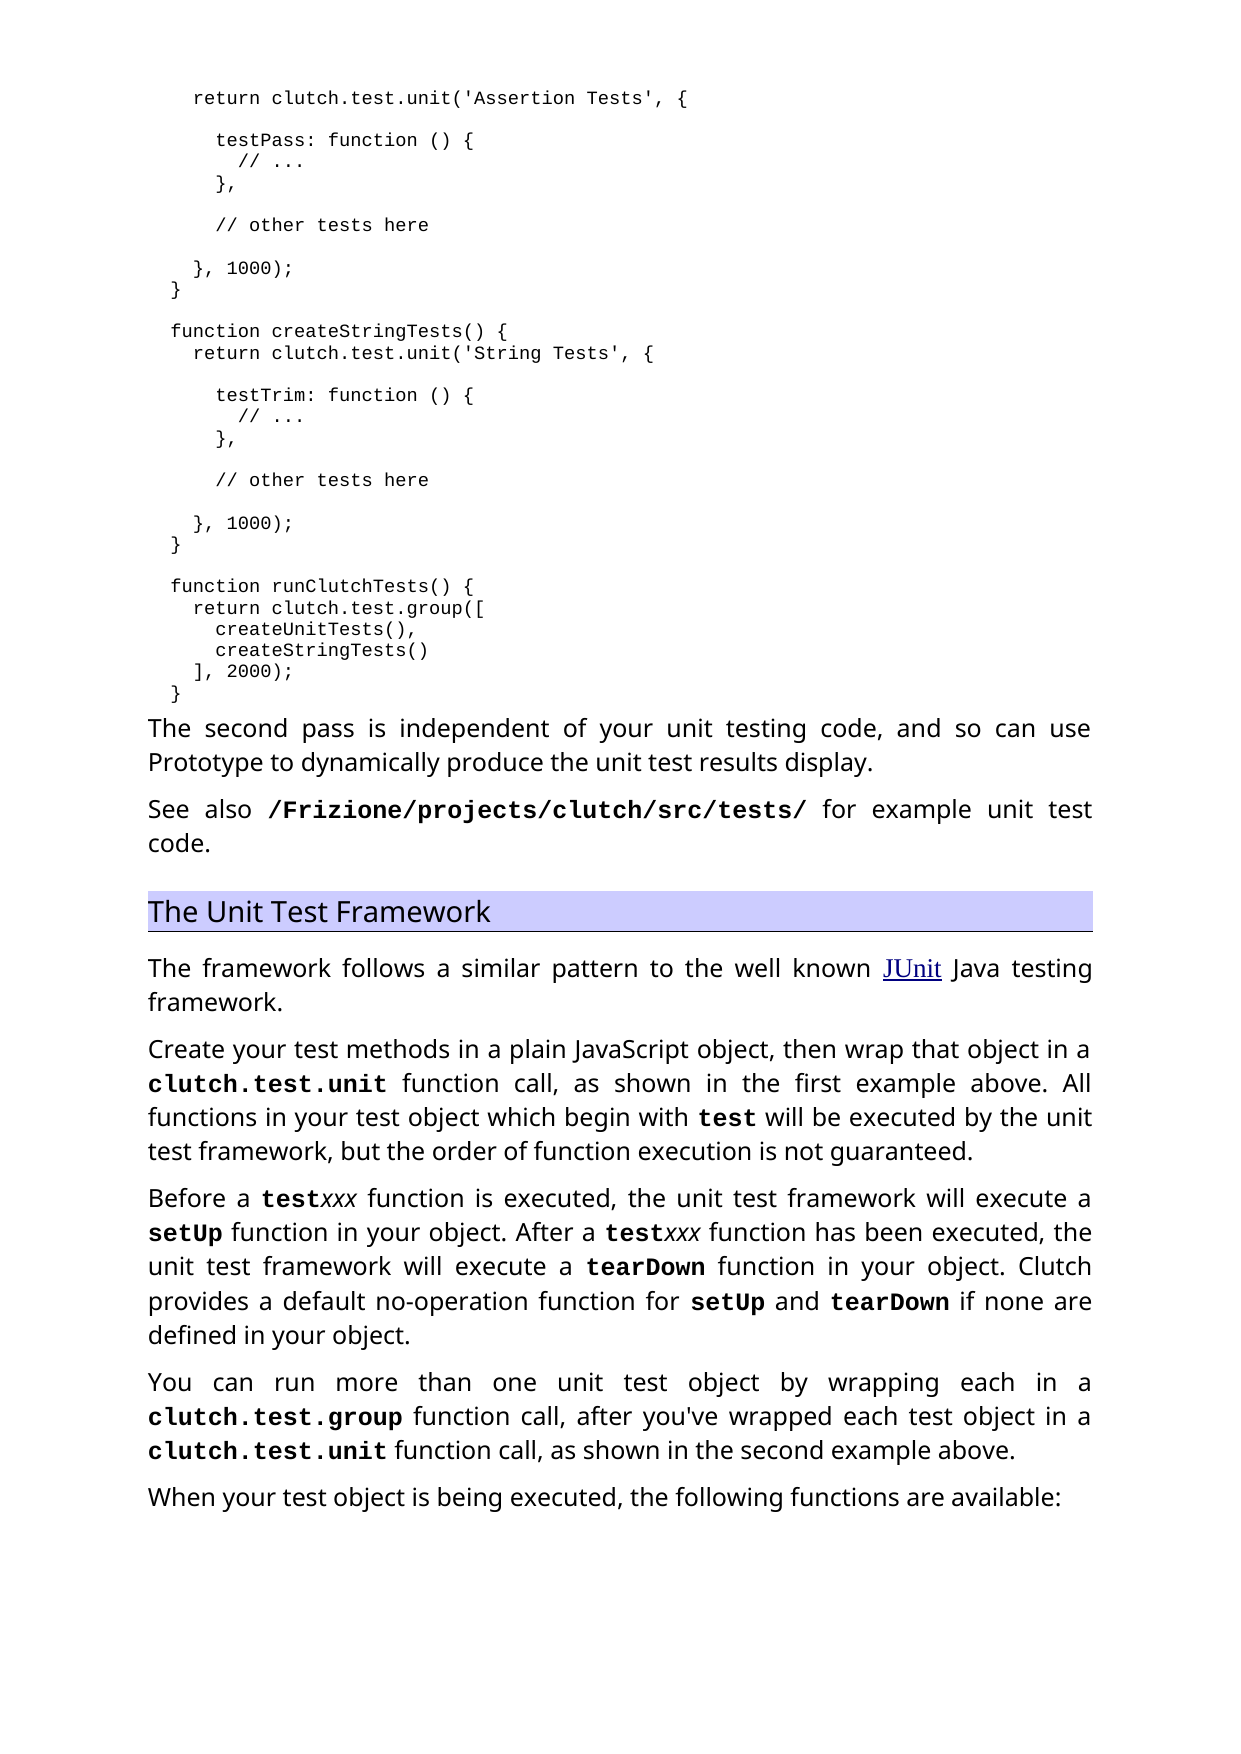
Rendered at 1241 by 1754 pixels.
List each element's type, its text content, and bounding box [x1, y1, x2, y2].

text Before a testxxx function is executed, the unit test framework will execute a setUp function in your object. After a testxxx function has been executed, the unit test framework will execute a tearDown function in your object. Clutch provides a default no-operation function for setUp and tearDown if none are defined in your object. [148, 1181, 1093, 1352]
text return clutch.test.unit('Assertion Tests', { testPass: function () { // ... }, // other tests here }, 1000); } function createStringTests() { return clutch.test.unit('String Tests', { testTrim: function () { // ... }, // other tests here }, 1000); } function runClutchTests() { return clutch.test.group([ createUnitTests(), createStringTests() ], 2000); } [148, 88, 1093, 705]
text When your test object is being executed, the following functions are available: [148, 1479, 1093, 1513]
text See also /Frizione/projects/clutch/src/tests/ for example unit test code. [148, 792, 1093, 860]
text You can run more than one unit test object by wrapping each in a clutch.test.group function call, after you've wrapped each test object in a clutch.test.unit function call, as shown in the second example above. [148, 1364, 1093, 1467]
text Create your test methods in a plain JavaScript object, then wrap that object in a clutch.test.unit function call, as shown in the first example above. All functions in your test object which begin with test will be executed by the unit test framework, but the order of function execution is not guaranteed. [148, 1031, 1093, 1168]
text The second pass is independent of your unit testing code, and so can use Prototype to dynamically produce the unit test results display. [148, 711, 1093, 779]
text The framework follows a similar pattern to the well known JUnit Java testing framework. [148, 951, 1093, 1019]
subtitle The Unit Test Framework [148, 891, 1093, 931]
